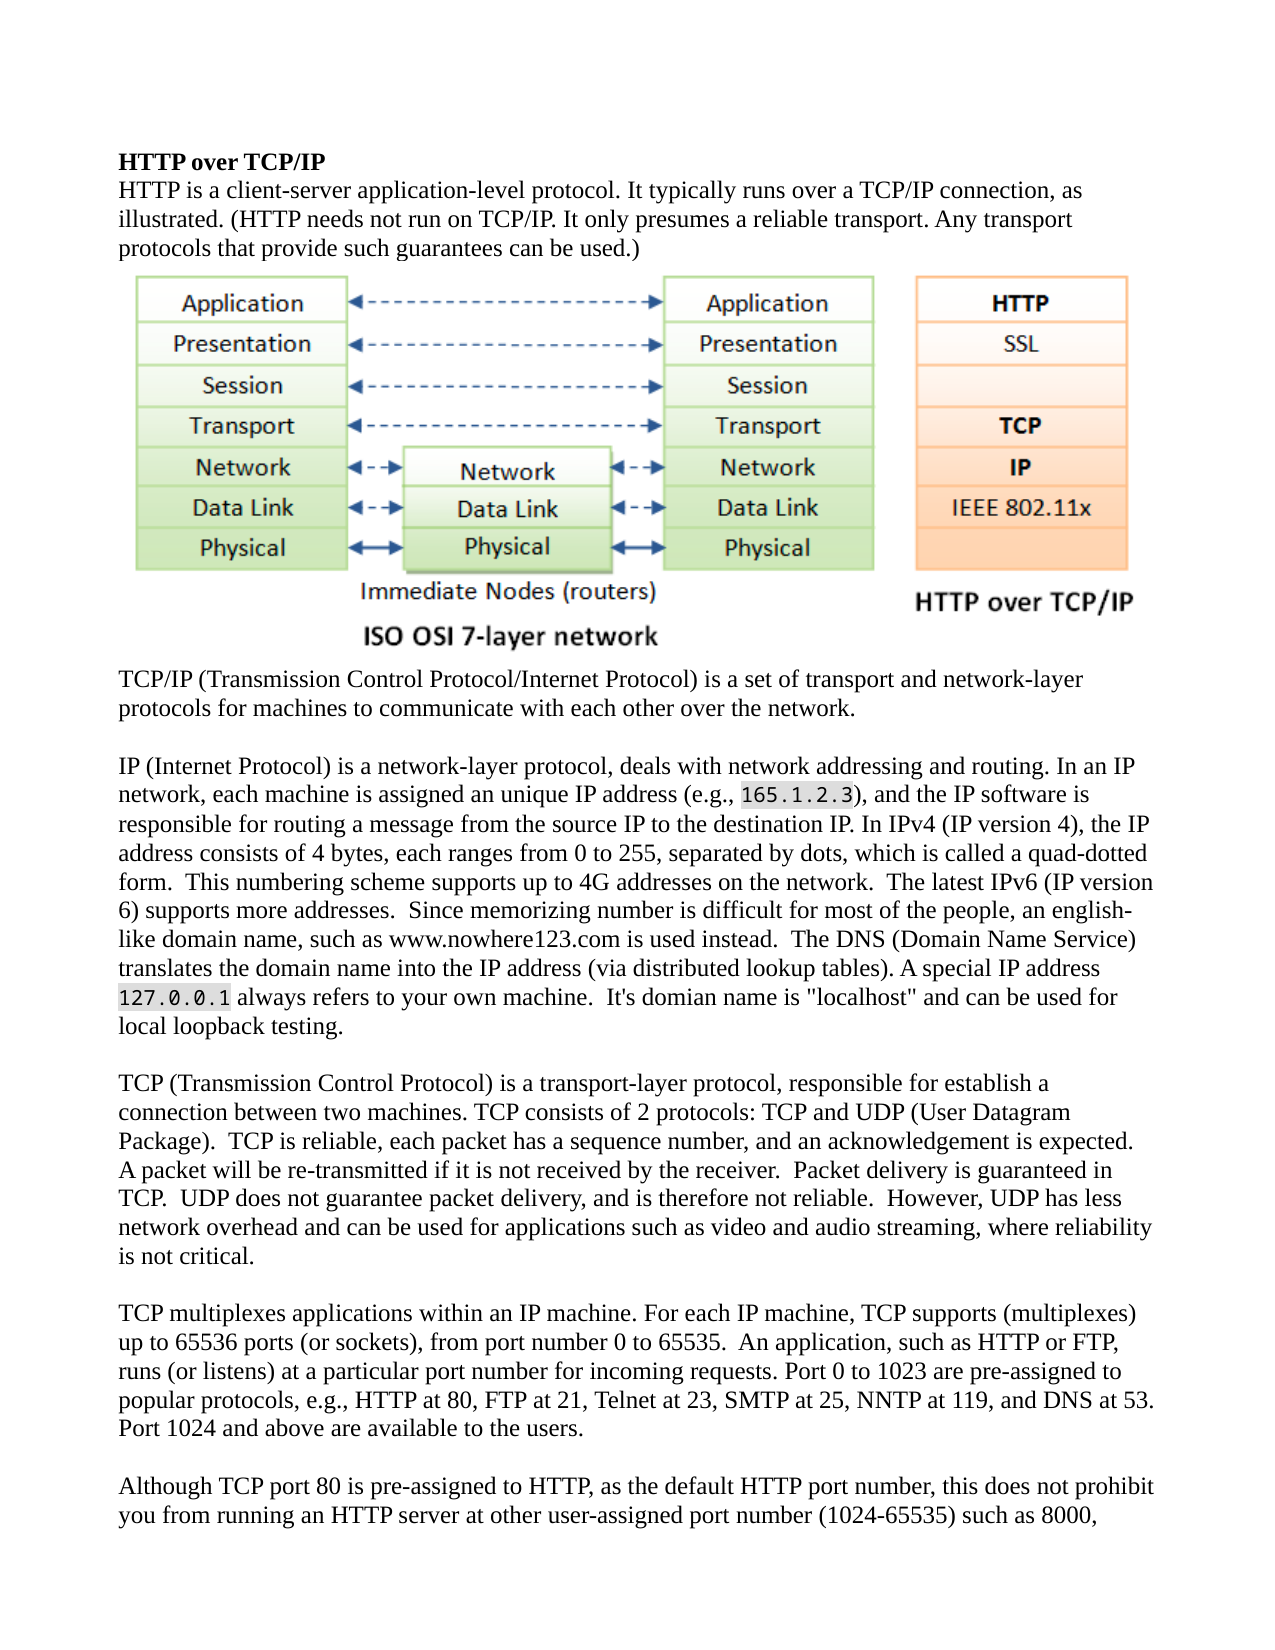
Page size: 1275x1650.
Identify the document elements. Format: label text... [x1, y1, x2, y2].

text Although TCP port 80 is pre-assigned to HTTP, as the default HTTP port number, this does not prohibit you from running an HTTP server at other user-assigned port number (1024-65535) such as 8000, [118, 1471, 1157, 1528]
text TCP (Transmission Control Protocol) is a transport-layer protocol, responsible for establish a connection between two machines. TCP consists of 2 protocols: TCP and UDP (User Datagram Package). TCP is reliable, each packet has a sequence number, and an acknowledgement is expected. A packet will be re-transmitted if it is not received by the receiver. Packet delivery is guaranteed in TCP. UDP does not guarantee packet delivery, and is therefore not reliable. However, UDP has less network overhead and can be used for applications such as video and audio streaming, where reliability is not critical. [118, 1068, 1157, 1270]
text HTTP over TCP/IP [118, 147, 1157, 176]
text IP (Internet Protocol) is a network-layer protocol, deals with network addressing and routing. In an IP network, each machine is assigned an unique IP address (e.g., 165.1.2.3), and the IP software is responsible for routing a message from the source IP to the destination IP. In IPv4 (IP version 4), the IP address consists of 4 bytes, each ranges from 0 to 255, separated by dots, which is called a quad-dotted form. This numbering scheme supports up to 4G addresses on the network. The latest IPv6 (IP version 6) supports more addresses. Since memorizing number is difficult for most of the people, an english-like domain name, such as www.nowhere123.com is used instead. The DNS (Domain Name Service) translates the domain name into the IP address (via distributed lookup tables). A special IP address 127.0.0.1 always refers to your own machine. It's domian name is "localhost" and can be used for local loopback testing. [118, 751, 1157, 1040]
text TCP multiplexes applications within an IP machine. For each IP machine, TCP supports (multiplexes) up to 65536 ports (or sockets), from port number 0 to 65535. An application, such as HTTP or FTP, runs (or listens) at a particular port number for incoming requests. Port 0 to 1023 are pre-assigned to popular protocols, e.g., HTTP at 80, FTP at 21, Telnet at 23, SMTP at 25, NNTP at 119, and DNS at 53. Port 1024 and above are available to the users. [118, 1298, 1157, 1442]
text HTTP is a client-server application-level protocol. It typically runs over a TCP/IP connection, as illustrated. (HTTP needs not run on TCP/IP. It only presumes a reliable transport. Any transport protocols that provide such guarantees can be used.) [118, 176, 1157, 261]
picture [118, 261, 1157, 665]
text TCP/IP (Transmission Control Protocol/Internet Protocol) is a set of transport and network-layer protocols for machines to communicate with each other over the network. [118, 665, 1157, 722]
